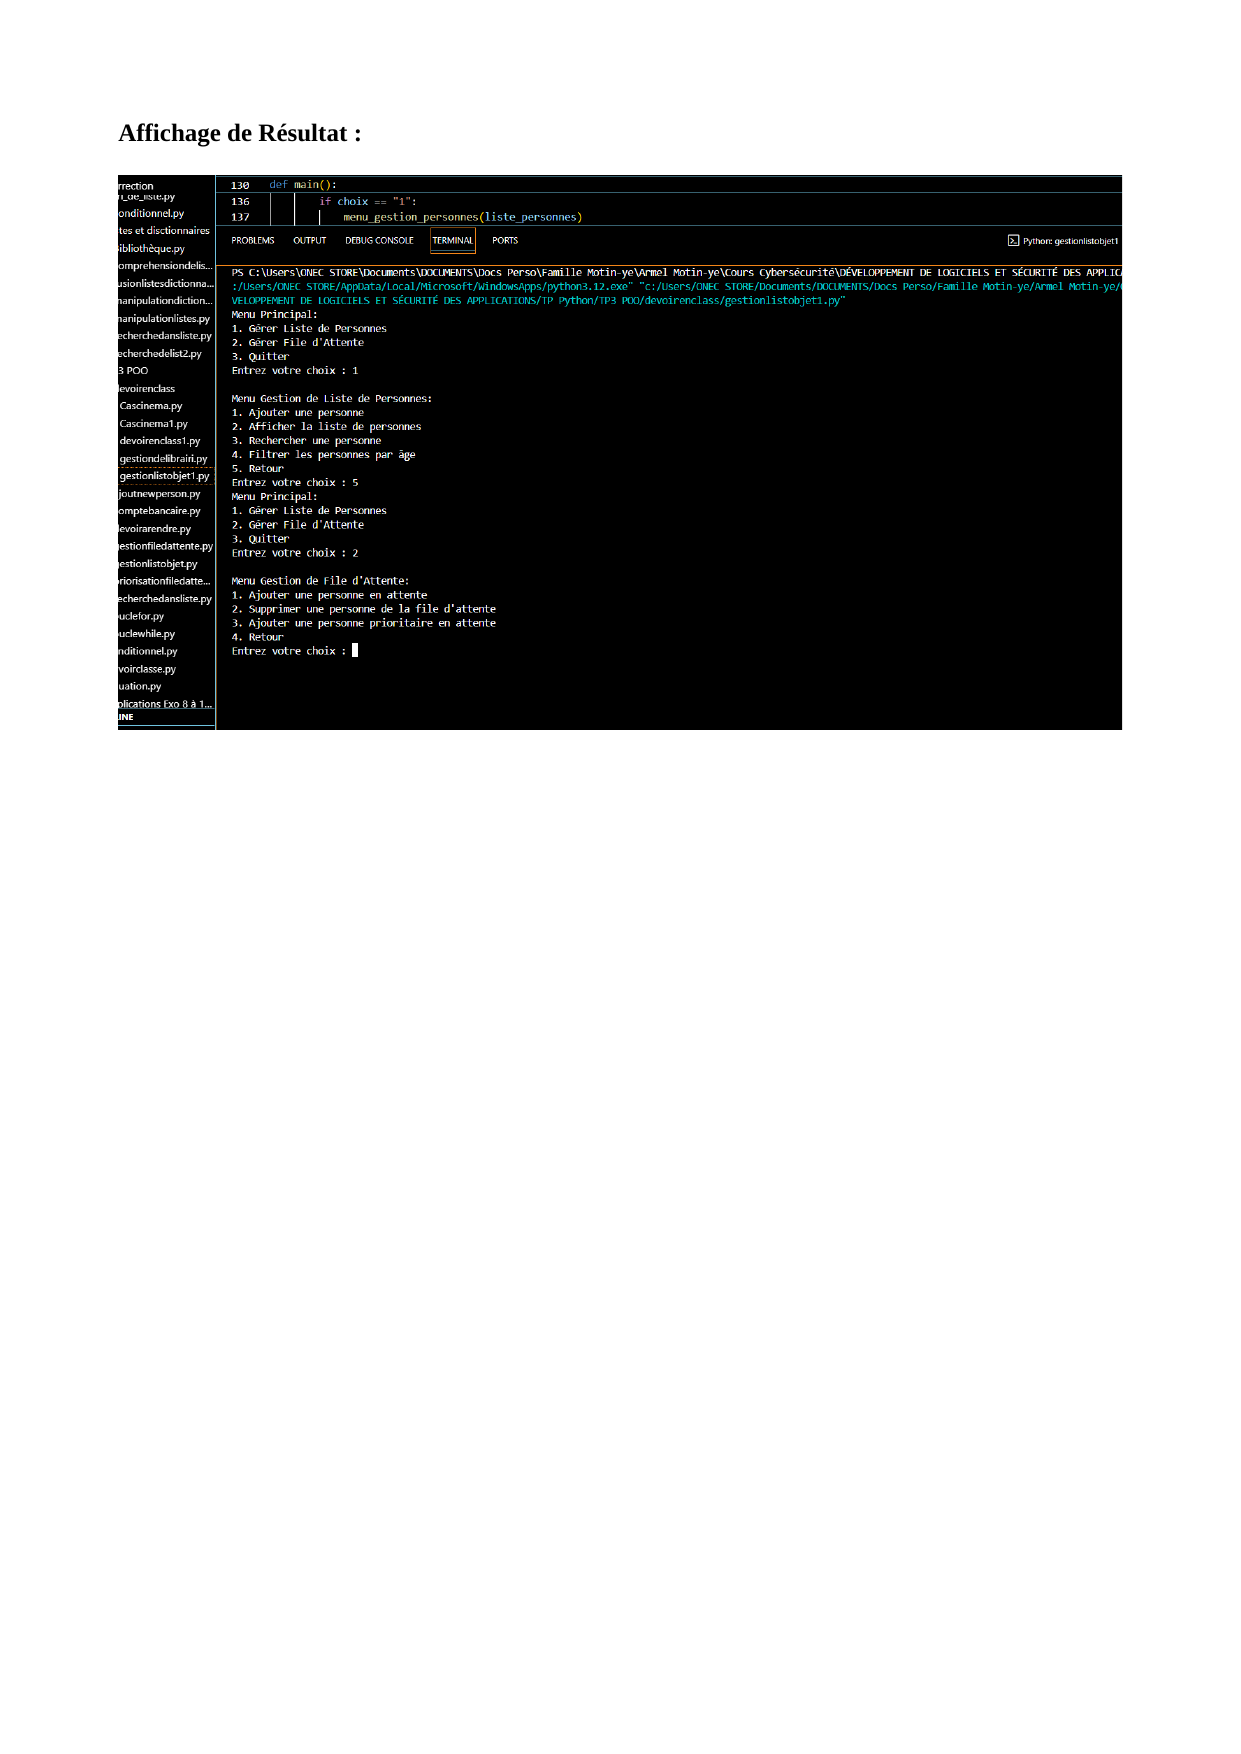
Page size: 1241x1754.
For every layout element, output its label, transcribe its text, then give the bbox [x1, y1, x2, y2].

text Affichage de Résultat : [118, 118, 1122, 147]
picture [118, 175, 1123, 730]
